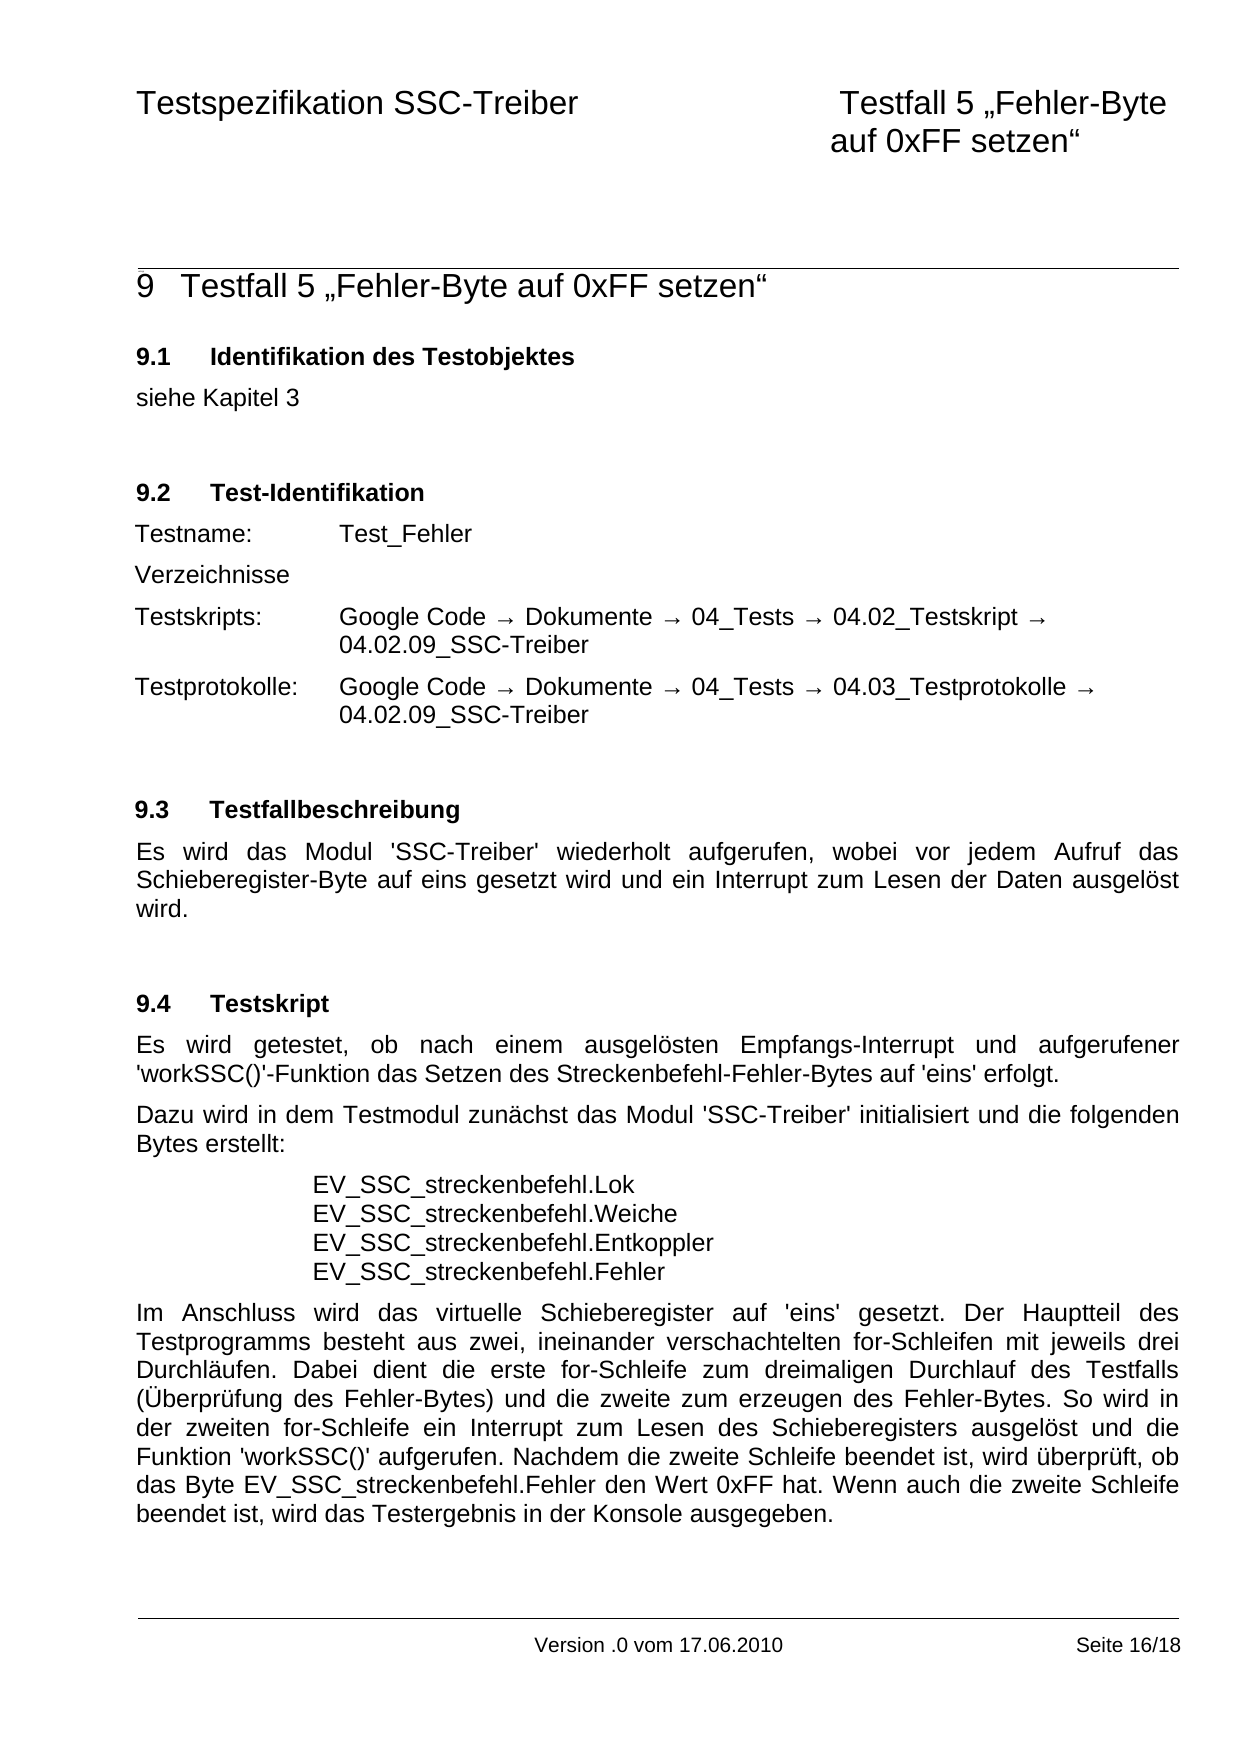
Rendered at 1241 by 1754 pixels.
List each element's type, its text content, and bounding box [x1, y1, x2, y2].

text Im Anschluss wird das virtuelle Schieberegister auf 'eins' gesetzt. Der Hauptteil des Testprogramms besteht aus zwei, ineinander verschachtelten for-Schleifen mit jeweils drei Durchläufen. Dabei dient die erste for-Schleife zum dreimaligen Durchlauf des Testfalls (Überprüfung des Fehler-Bytes) und die zweite zum erzeugen des Fehler-Bytes. So wird in der zweiten for-Schleife ein Interrupt zum Lesen des Schieberegisters ausgelöst und die Funktion 'workSSC()' aufgerufen. Nachdem die zweite Schleife beendet ist, wird überprüft, ob das Byte EV_SSC_streckenbefehl.Fehler den Wert 0xFF hat. Wenn auch die zweite Schleife beendet ist, wird das Testergebnis in der Konsole ausgegeben. [136, 1298, 1181, 1528]
subtitle Testfall 5 „Fehler-Byte auf 0xFF setzen“ [468, 289, 1181, 304]
text Testskripts: Google Code → Dokumente → 04_Tests → 04.02_Testskript → 04.02.09_SSC-Treiber [134, 602, 1181, 659]
subtitle Identifikation des Testobjektes [136, 342, 1181, 371]
subtitle Testskript [136, 989, 1181, 1018]
text siehe Kapitel 3 [136, 383, 1181, 412]
text Verzeichnisse [134, 561, 1181, 589]
text Testprotokolle: Google Code → Dokumente → 04_Tests → 04.03_Testprotokolle → 04.02.09_SSC-Treiber [134, 672, 1181, 729]
subtitle Test-Identifikation [136, 478, 1181, 507]
subtitle Testfallbeschreibung [134, 796, 1181, 824]
text Dazu wird in dem Testmodul zunächst das Modul 'SSC-Treiber' initialisiert und die folgenden Bytes erstellt: [136, 1101, 1181, 1158]
text EV_SSC_streckenbefehl.Entkoppler [312, 1228, 1181, 1257]
text EV_SSC_streckenbefehl.Lok [312, 1171, 1181, 1199]
text Es wird das Modul 'SSC-Treiber' wiederholt aufgerufen, wobei vor jedem Aufruf das Schieberegister-Byte auf eins gesetzt wird und ein Interrupt zum Lesen der Daten ausgelöst wird. [136, 837, 1181, 923]
text EV_SSC_streckenbefehl.Weiche [312, 1199, 1181, 1228]
subtitle Testfall 5 „Fehler-Byte auf 0xFF setzen“ [136, 289, 470, 304]
text Testname: Test_Fehler [134, 519, 1181, 548]
text EV_SSC_streckenbefehl.Fehler [312, 1257, 1181, 1286]
text Es wird getestet, ob nach einem ausgelösten Empfangs-Interrupt und aufgerufener 'workSSC()'-Funktion das Setzen des Streckenbefehl-Fehler-Bytes auf 'eins' erfolgt. [136, 1031, 1181, 1088]
